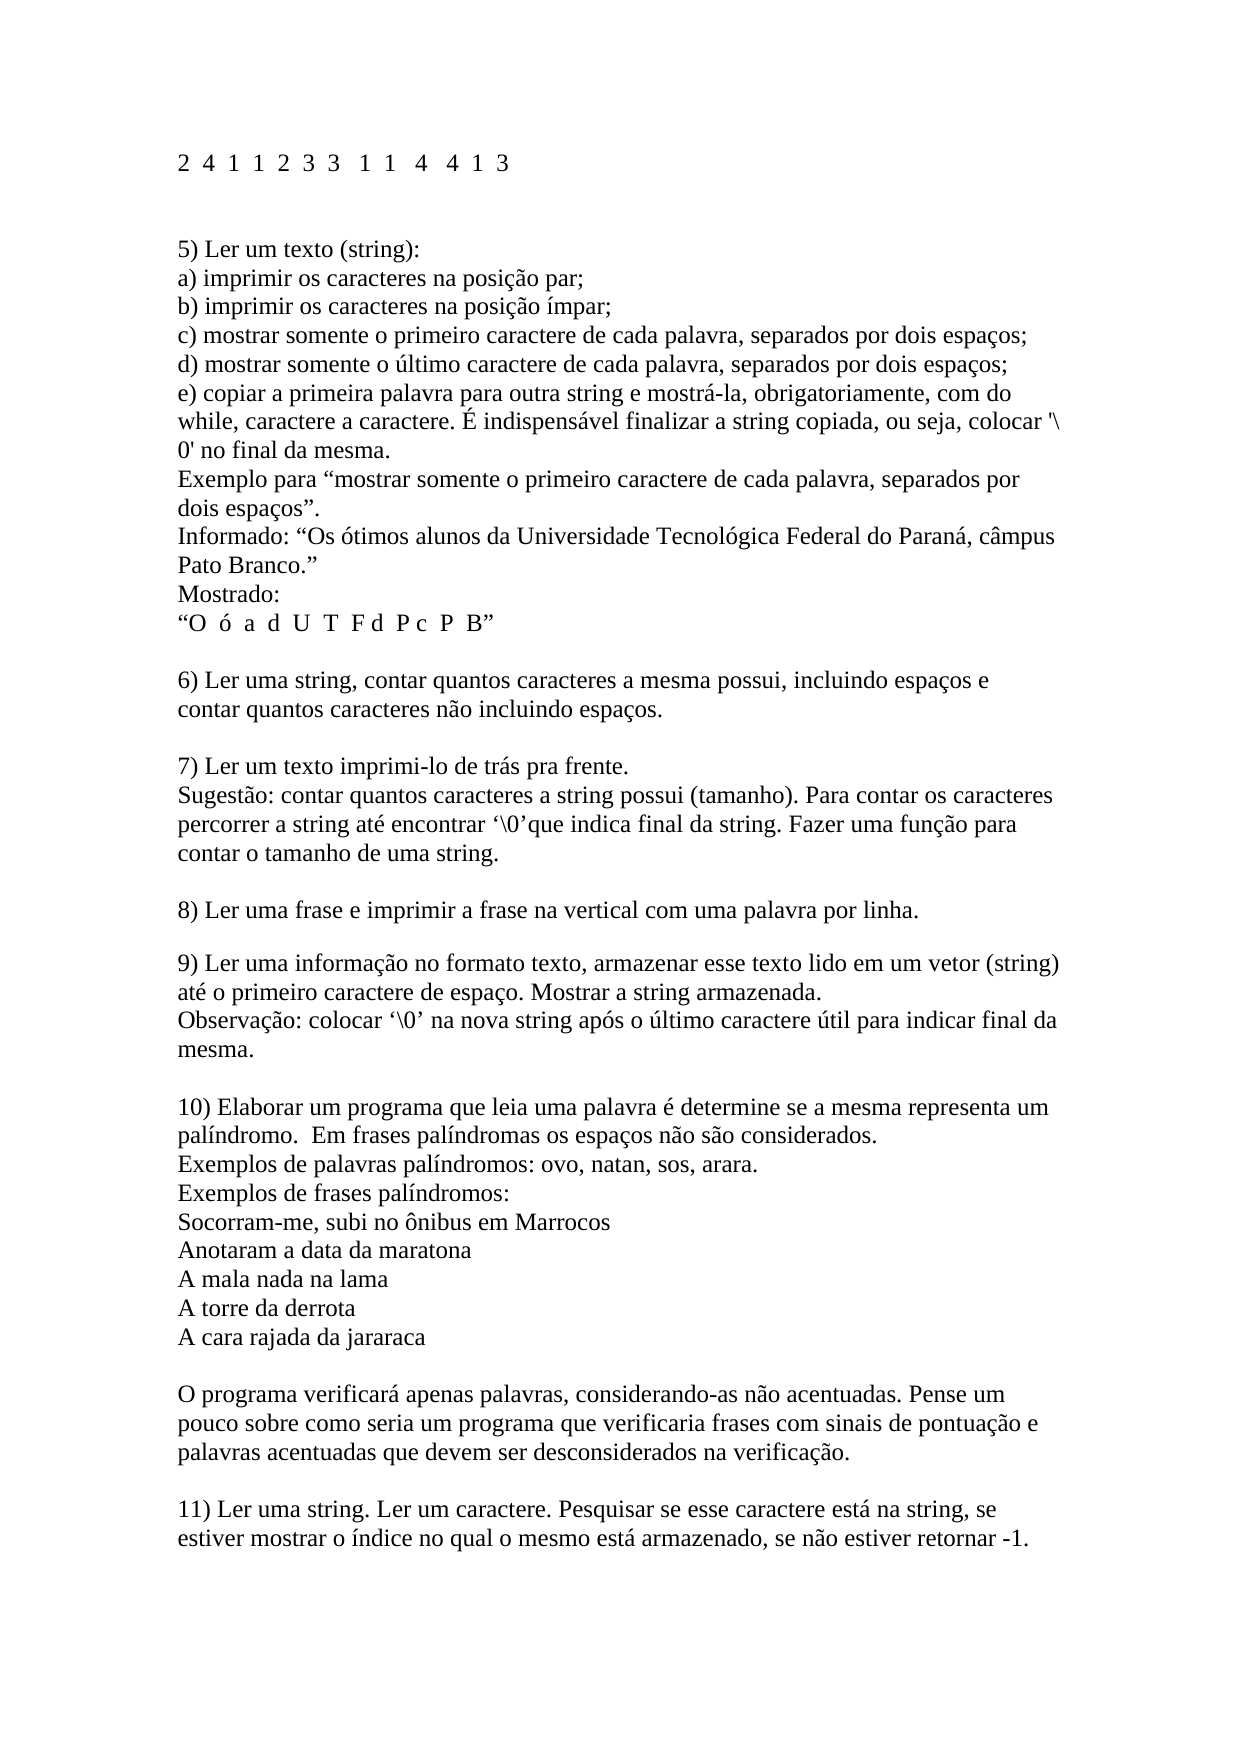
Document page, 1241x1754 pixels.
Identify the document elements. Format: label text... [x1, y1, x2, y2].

text 8) Ler uma frase e imprimir a frase na vertical com uma palavra por linha. [177, 895, 1063, 924]
text 9) Ler uma informação no formato texto, armazenar esse texto lido em um vetor (string) até o primeiro caractere de espaço. Mostrar a string armazenada. [177, 948, 1063, 1006]
text Exemplos de frases palíndromos: [177, 1178, 1063, 1207]
text “O ó a d U T F d P c P B” [177, 608, 1063, 636]
text 5) Ler um texto (string): [177, 234, 1063, 263]
text 6) Ler uma string, contar quantos caracteres a mesma possui, incluindo espaços e contar quantos caracteres não incluindo espaços. [177, 665, 1063, 723]
text Socorram-me, subi no ônibus em Marrocos Anotaram a data da maratona A mala nada na lama A torre da derrota A cara rajada da jararaca [177, 1207, 1063, 1351]
text Observação: colocar ‘\0’ na nova string após o último caractere útil para indicar final da mesma. [177, 1006, 1063, 1063]
text c) mostrar somente o primeiro caractere de cada palavra, separados por dois espaços; [177, 320, 1063, 349]
text Mostrado: [177, 579, 1063, 608]
text Exemplos de palavras palíndromos: ovo, natan, sos, arara. [177, 1149, 1063, 1178]
text O programa verificará apenas palavras, considerando-as não acentuadas. Pense um pouco sobre como seria um programa que verificaria frases com sinais de pontuação e palavras acentuadas que devem ser desconsiderados na verificação. [177, 1379, 1063, 1466]
text d) mostrar somente o último caractere de cada palavra, separados por dois espaços; [177, 349, 1063, 378]
text 11) Ler uma string. Ler um caractere. Pesquisar se esse caractere está na string, se estiver mostrar o índice no qual o mesmo está armazenado, se não estiver retornar -1. [177, 1494, 1063, 1552]
text Informado: “Os ótimos alunos da Universidade Tecnológica Federal do Paraná, câmpus Pato Branco.” [177, 521, 1063, 579]
text Sugestão: contar quantos caracteres a string possui (tamanho). Para contar os caracteres percorrer a string até encontrar ‘\0’que indica final da string. Fazer uma função para contar o tamanho de uma string. [177, 780, 1063, 866]
text 7) Ler um texto imprimi-lo de trás pra frente. [177, 751, 1063, 780]
text e) copiar a primeira palavra para outra string e mostrá-la, obrigatoriamente, com do while, caractere a caractere. É indispensável finalizar a string copiada, ou seja, colocar '\0' no final da mesma. [177, 378, 1063, 464]
text Exemplo para “mostrar somente o primeiro caractere de cada palavra, separados por dois espaços”. [177, 464, 1063, 521]
text b) imprimir os caracteres na posição ímpar; [177, 291, 1063, 320]
text 10) Elaborar um programa que leia uma palavra é determine se a mesma representa um palíndromo. Em frases palíndromas os espaços não são considerados. [177, 1092, 1063, 1149]
text 2 4 1 1 2 3 3 1 1 4 4 1 3 [177, 148, 1063, 176]
text a) imprimir os caracteres na posição par; [177, 263, 1063, 291]
